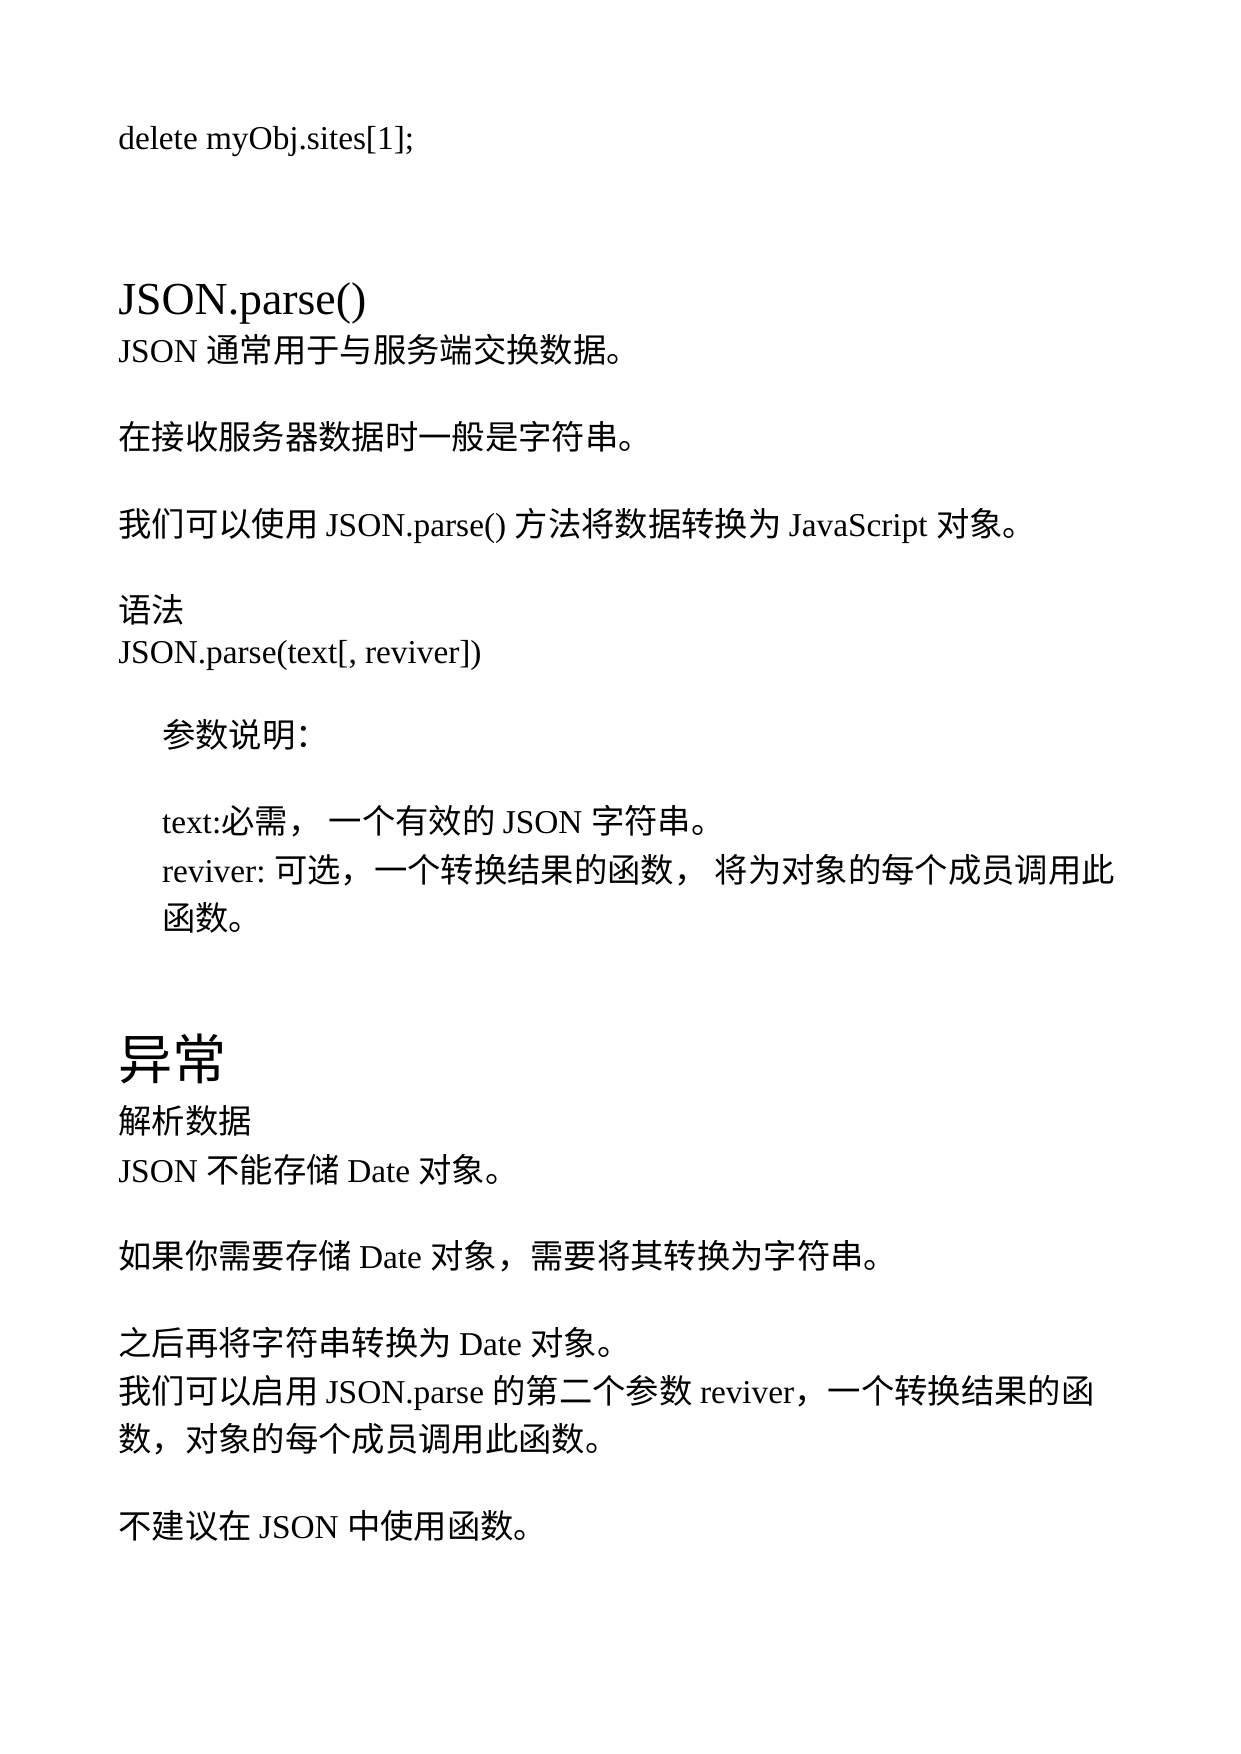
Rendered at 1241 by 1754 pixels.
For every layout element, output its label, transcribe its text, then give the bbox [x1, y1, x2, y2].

text 我们可以启用 JSON.parse 的第二个参数 reviver，一个转换结果的函数，对象的每个成员调用此函数。 [118, 1365, 1122, 1461]
text JSON 不能存储 Date 对象。 [118, 1143, 1122, 1192]
text 如果你需要存储 Date 对象，需要将其转换为字符串。 [118, 1230, 1122, 1278]
text 语法 [118, 584, 1122, 632]
text JSON.parse() [118, 271, 1122, 324]
text delete myObj.sites[1]; [118, 118, 1122, 156]
text 解析数据 [118, 1095, 1122, 1143]
text text:必需， 一个有效的 JSON 字符串。 [118, 795, 1122, 843]
text 我们可以使用 JSON.parse() 方法将数据转换为 JavaScript 对象。 [118, 497, 1122, 546]
text 之后再将字符串转换为 Date 对象。 [118, 1316, 1122, 1365]
text 参数说明： [118, 709, 1122, 757]
text JSON.parse(text[, reviver]) [118, 632, 1122, 670]
text reviver: 可选，一个转换结果的函数， 将为对象的每个成员调用此 函数。 [118, 843, 1122, 940]
text JSON 通常用于与服务端交换数据。 [118, 324, 1122, 372]
text 不建议在 JSON 中使用函数。 [118, 1499, 1122, 1548]
text 异常 [118, 1017, 1122, 1095]
text 在接收服务器数据时一般是字符串。 [118, 411, 1122, 459]
